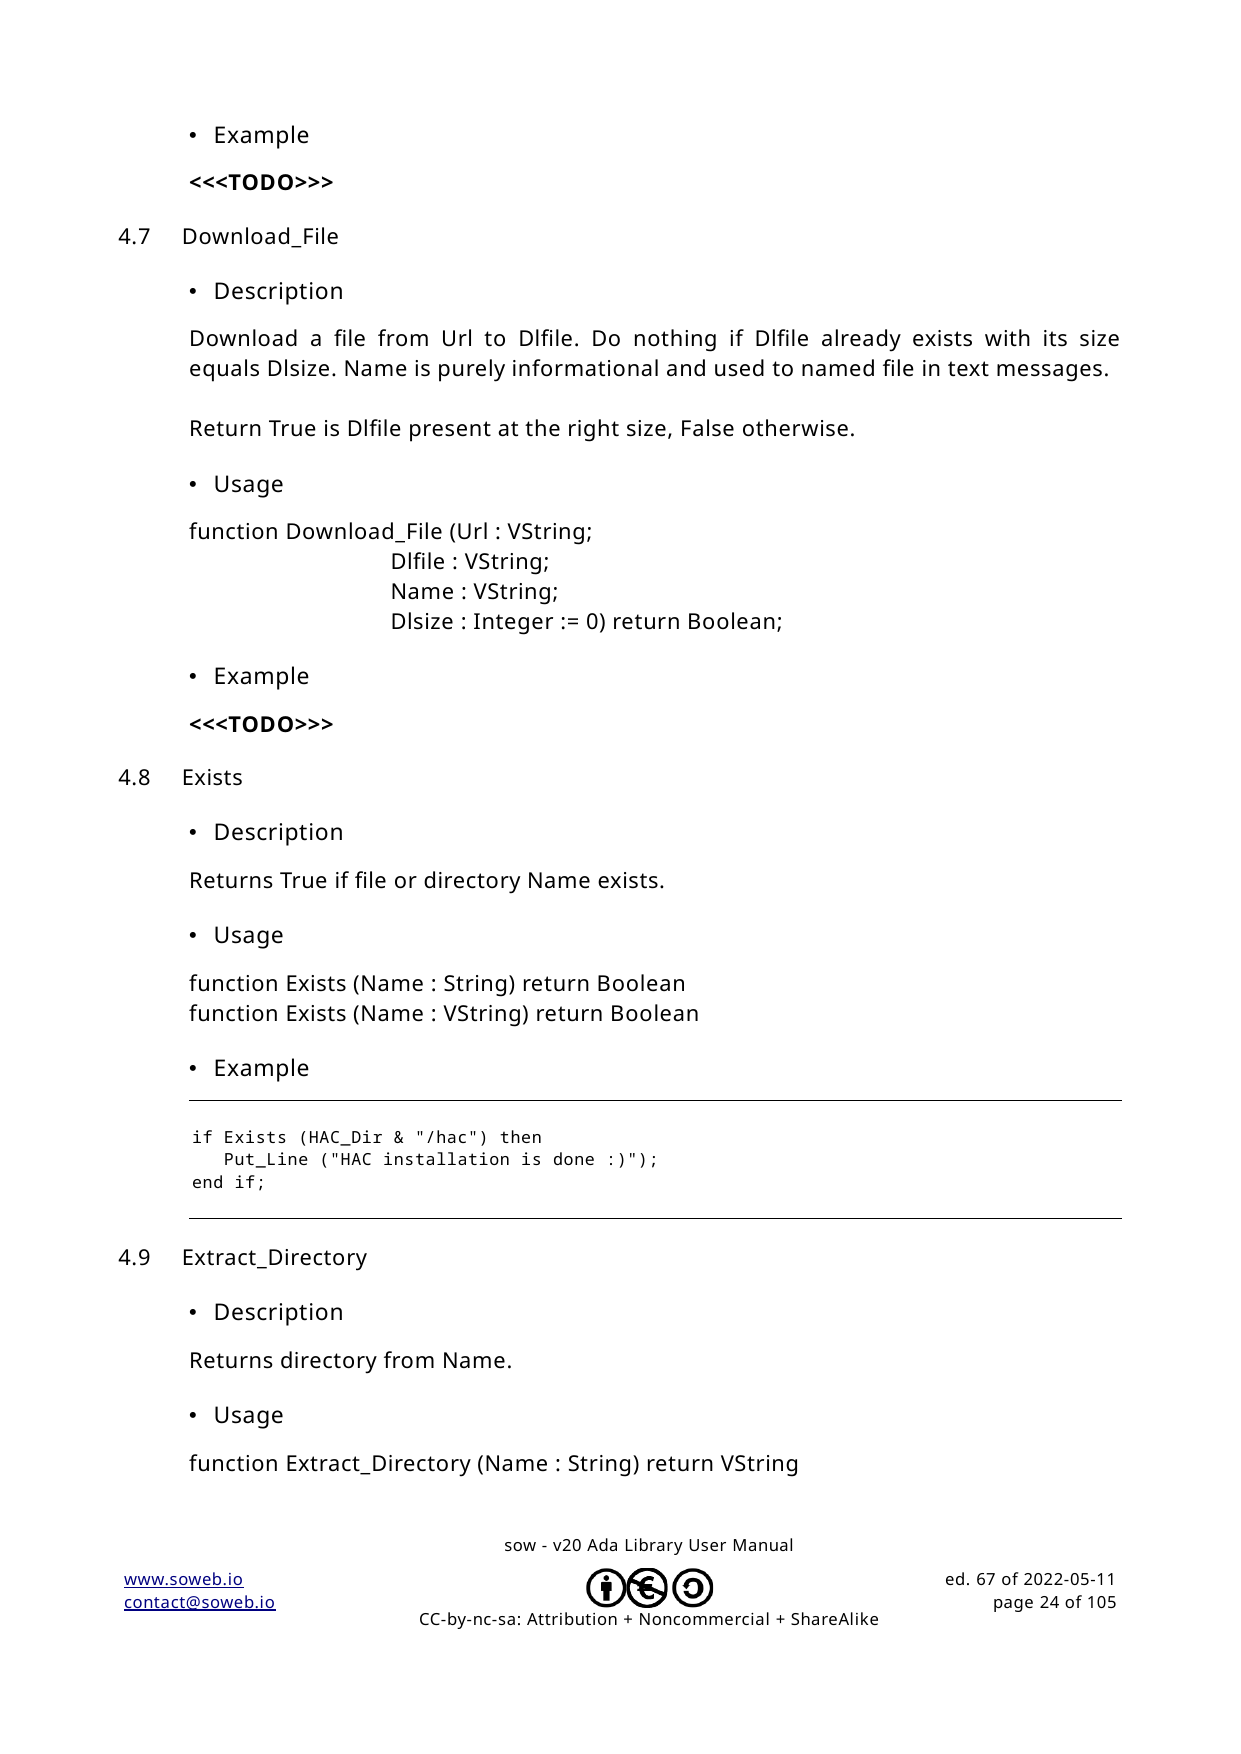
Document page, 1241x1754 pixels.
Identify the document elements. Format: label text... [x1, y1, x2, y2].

subtitle Download_File [118, 221, 1122, 251]
picture [672, 1568, 714, 1608]
text Dlfile : VString; [189, 546, 1122, 576]
list if Exists (HAC_Dir & "/hac") then [189, 1101, 1122, 1145]
text Returns directory from Name. [189, 1345, 1122, 1375]
subtitle Example [189, 659, 1122, 691]
text function Extract_Directory (Name : String) return VString [189, 1447, 1122, 1477]
text function Download_File (Url : VString; [189, 516, 1122, 546]
text Name : VString; [189, 576, 1122, 606]
subtitle Usage [189, 918, 1122, 950]
picture [585, 1568, 668, 1608]
subtitle Exists [118, 762, 1122, 792]
text Return True is Dlfile present at the right size, False otherwise. [189, 413, 1122, 443]
subtitle Description [189, 274, 1122, 306]
subtitle Example [189, 1051, 1122, 1082]
subtitle Description [189, 816, 1122, 847]
subtitle Extract_Directory [118, 1242, 1122, 1272]
list Put_Line ("HAC installation is done :)"); [189, 1145, 1122, 1167]
subtitle Example [189, 118, 1122, 149]
subtitle Description [189, 1296, 1122, 1327]
text function Exists (Name : VString) return Boolean [189, 997, 1122, 1027]
text <<<TODO>>> [189, 167, 1122, 197]
text function Exists (Name : String) return Boolean [189, 967, 1122, 997]
text Download a file from Url to Dlfile. Do nothing if Dlfile already exists with its size equals Dlsize. Name is purely informational and used to named file in text messages. [189, 323, 1122, 383]
list end if; [189, 1167, 1122, 1218]
text <<<TODO>>> [189, 708, 1122, 738]
text Dlsize : Integer := 0) return Boolean; [189, 606, 1122, 636]
subtitle Usage [189, 1398, 1122, 1430]
text Returns True if file or directory Name exists. [189, 865, 1122, 895]
subtitle Usage [189, 467, 1122, 498]
